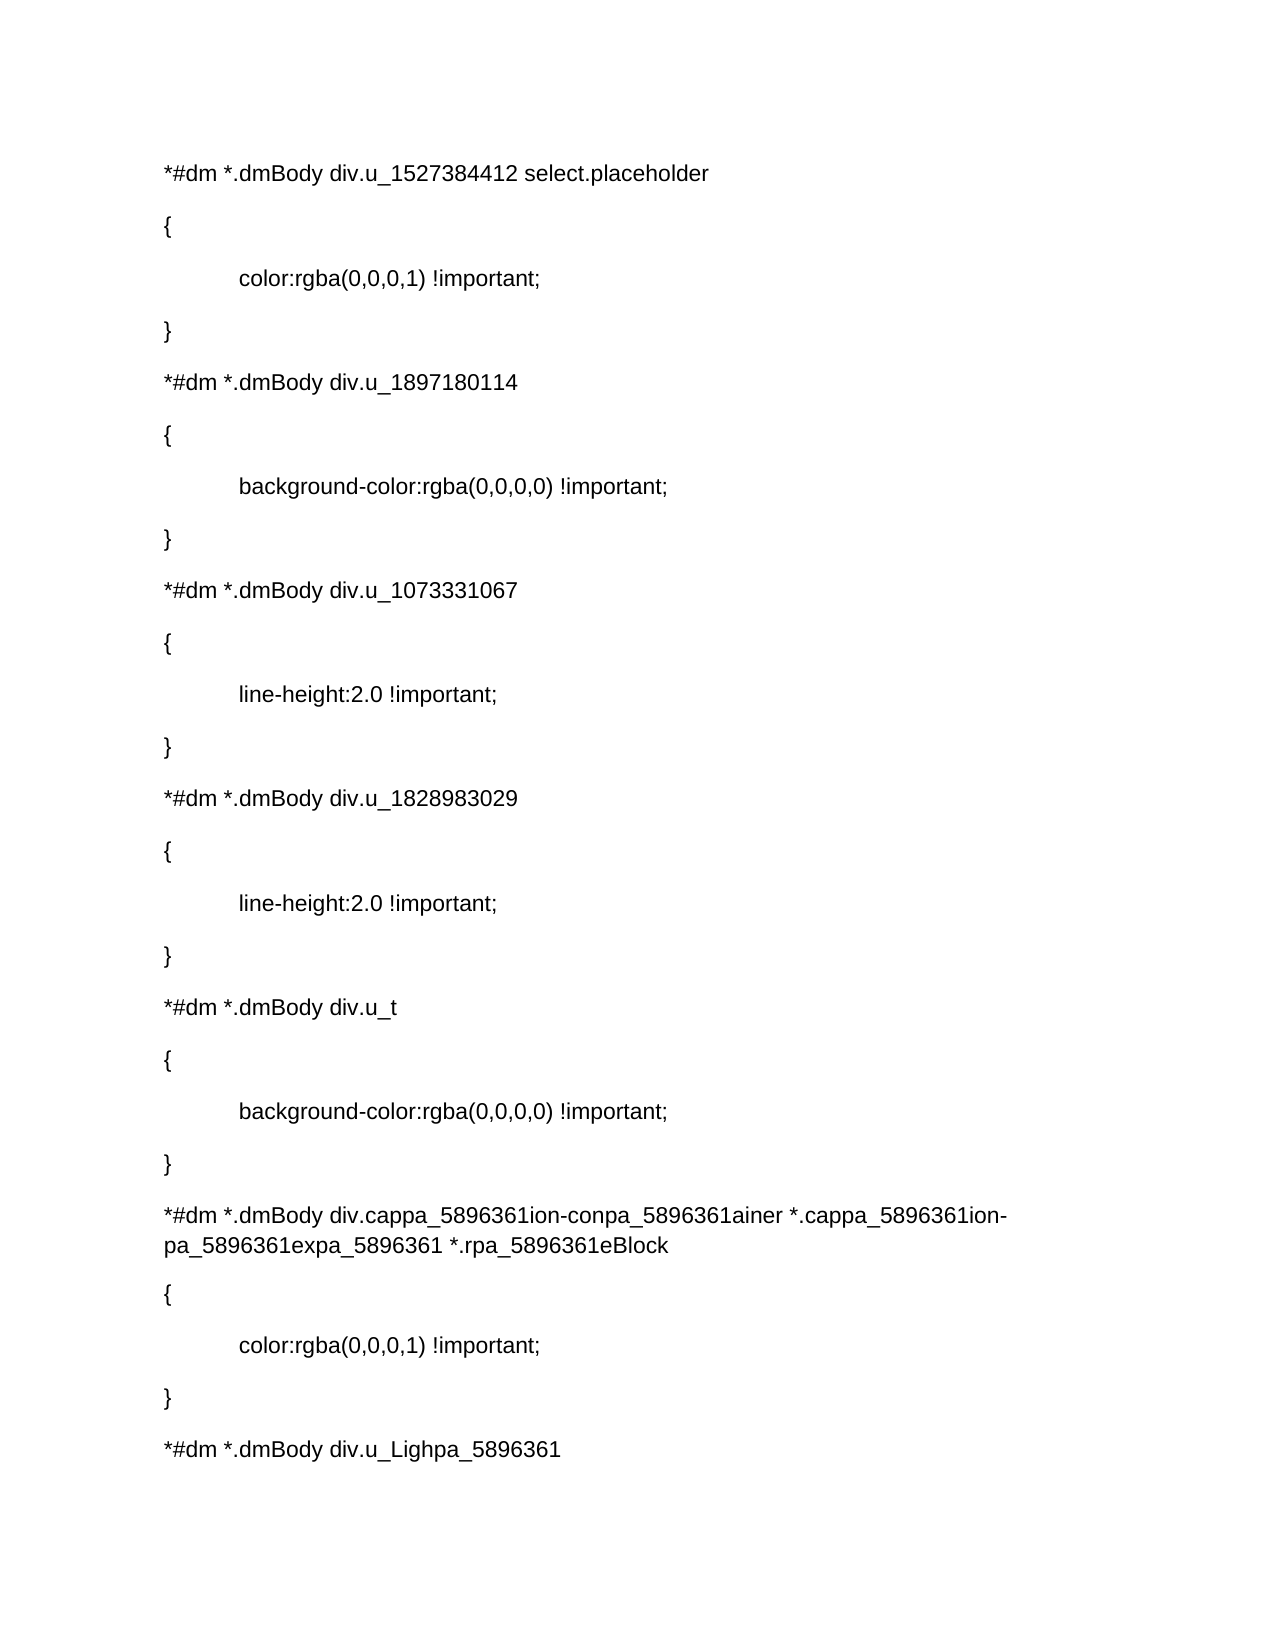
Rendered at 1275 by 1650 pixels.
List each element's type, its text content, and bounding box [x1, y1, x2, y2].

table_cell *#dm *.dmBody div.u_1073331067 [153, 567, 1125, 619]
table_cell background-color:rgba(0,0,0,0) !important; [153, 1088, 1125, 1139]
table_cell { [153, 1035, 1125, 1087]
table_cell color:rgba(0,0,0,1) !important; [153, 254, 1125, 306]
table_cell *#dm *.dmBody div.u_Lighpa_5896361 [153, 1425, 1125, 1477]
table_cell *#dm *.dmBody div.u_t [153, 983, 1125, 1035]
table_cell line-height:2.0 !important; [153, 671, 1125, 723]
table_cell } [153, 306, 1125, 358]
table_cell *#dm *.dmBody div.cappa_5896361ion-conpa_5896361ainer *.cappa_5896361ion-pa_5896361expa_5896361 *.rpa_5896361eBlock [153, 1192, 1125, 1269]
table_cell background-color:rgba(0,0,0,0) !important; [153, 463, 1125, 514]
table_cell { [153, 1269, 1125, 1321]
table_cell } [153, 723, 1125, 775]
table_cell *#dm *.dmBody div.u_1828983029 [153, 775, 1125, 827]
table_cell { [153, 410, 1125, 462]
table_cell *#dm *.dmBody div.u_1897180114 [153, 358, 1125, 410]
table_cell { [153, 619, 1125, 671]
table_cell } [153, 931, 1125, 983]
table_cell color:rgba(0,0,0,1) !important; [153, 1321, 1125, 1373]
table_cell } [153, 515, 1125, 567]
table_cell *#dm *.dmBody div.u_1527384412 select.placeholder [153, 150, 1125, 202]
table_cell { [153, 202, 1125, 254]
table_cell { [153, 827, 1125, 879]
table_cell line-height:2.0 !important; [153, 879, 1125, 931]
table_cell } [153, 1373, 1125, 1425]
table_cell } [153, 1140, 1125, 1192]
